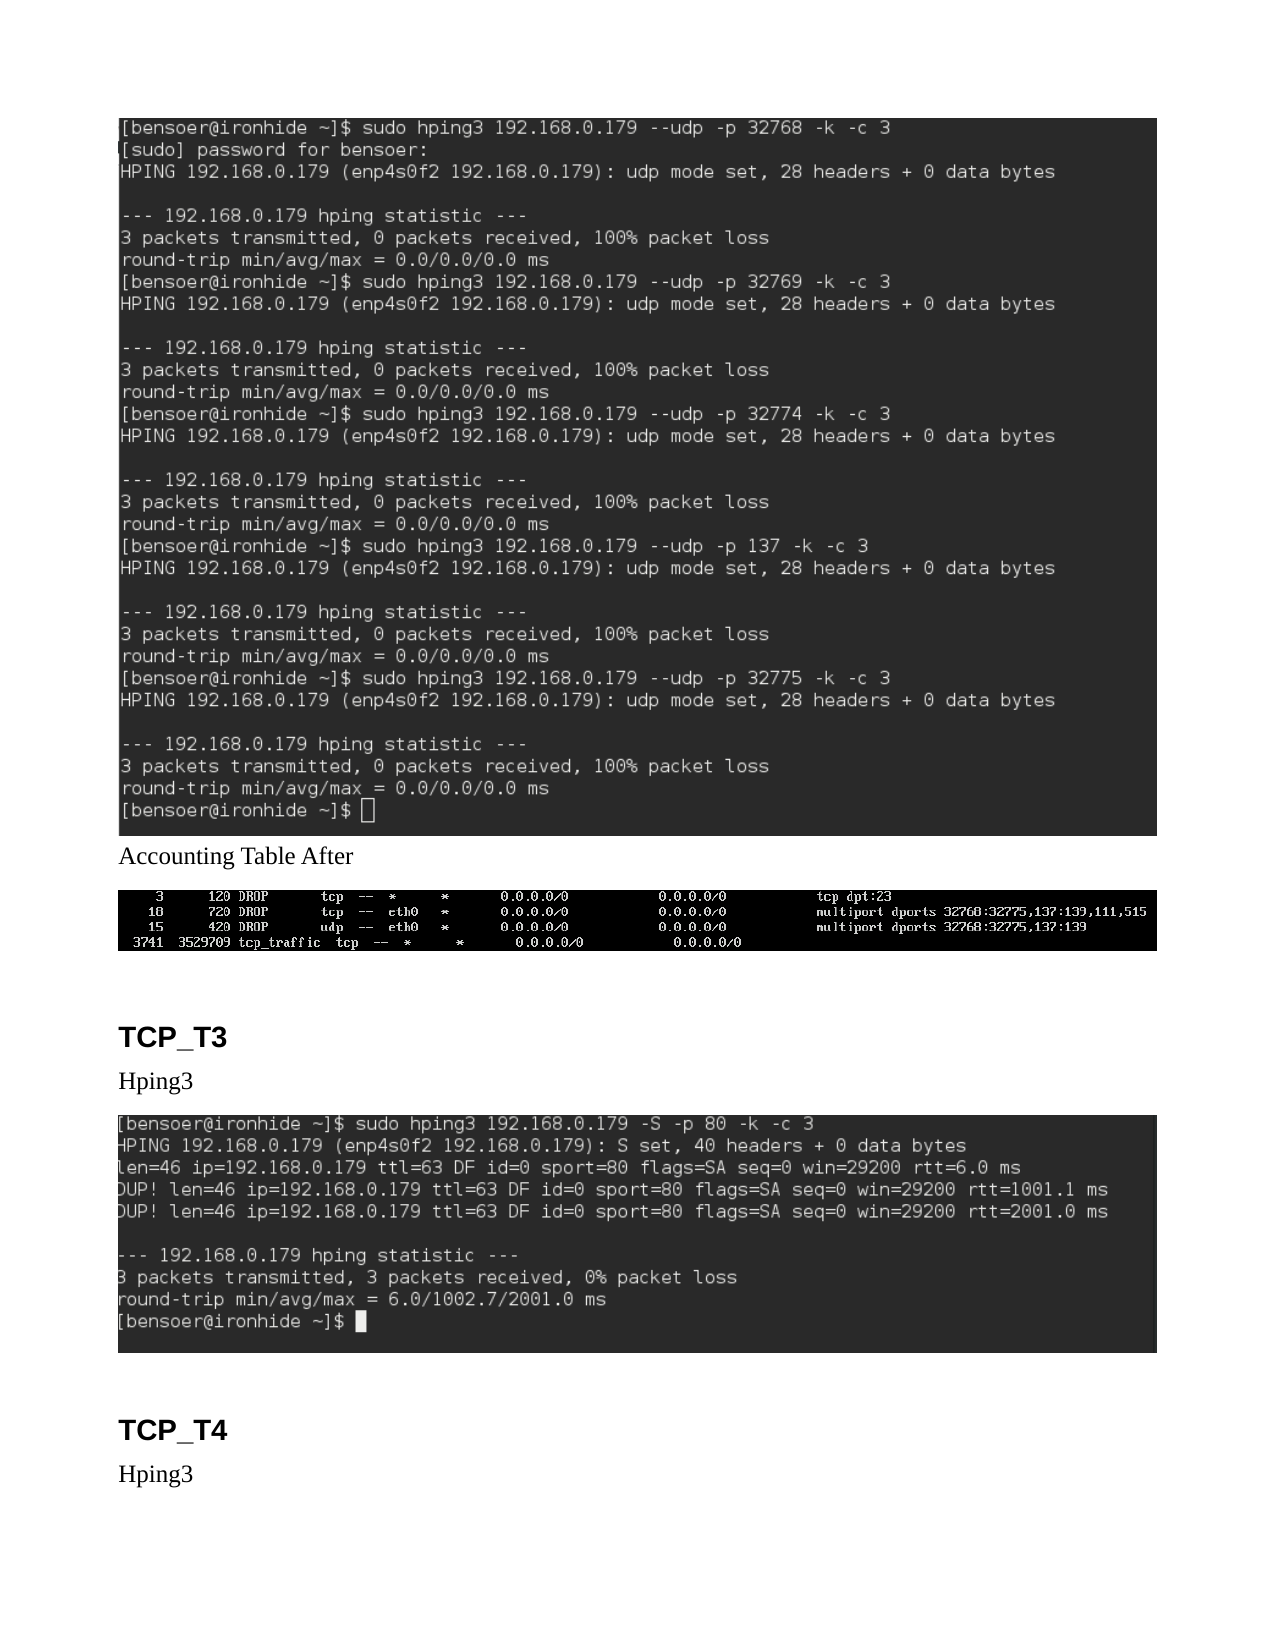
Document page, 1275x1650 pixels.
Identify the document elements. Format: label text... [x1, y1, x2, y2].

subtitle TCP_T4 [118, 1413, 1157, 1447]
picture [118, 890, 1157, 951]
text Hping3 [118, 1066, 1157, 1094]
text Accounting Table After [118, 836, 1157, 870]
picture [118, 118, 1157, 836]
picture [118, 1115, 1157, 1353]
subtitle TCP_T3 [118, 1019, 1157, 1053]
text Hping3 [118, 1459, 1157, 1488]
